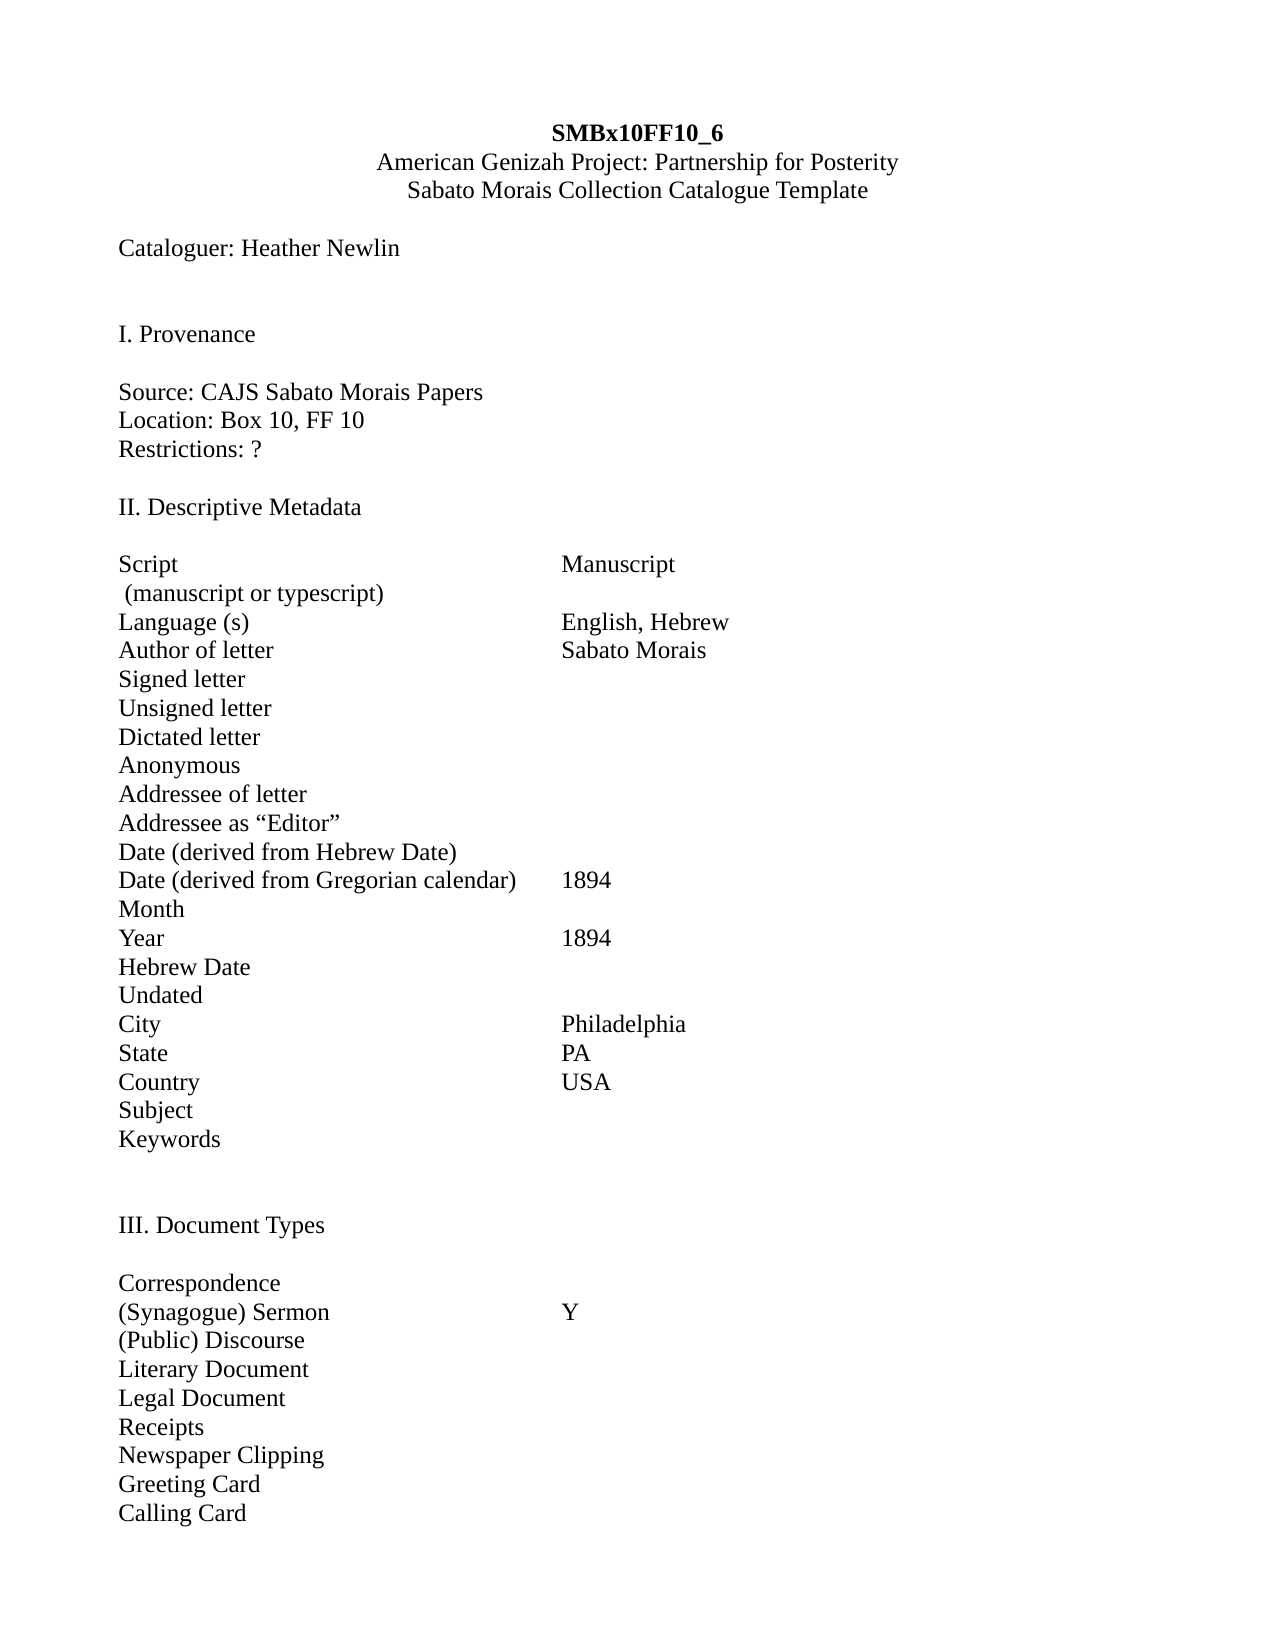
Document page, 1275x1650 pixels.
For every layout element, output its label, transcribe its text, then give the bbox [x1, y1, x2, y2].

text Location: Box 10, FF 10 [118, 406, 1157, 434]
text Receipts [118, 1412, 1157, 1441]
text Date (derived from Gregorian calendar) 1894 [118, 866, 1157, 894]
text (Public) Discourse [118, 1326, 1157, 1354]
text Literary Document [118, 1354, 1157, 1383]
text Restrictions: ? [118, 434, 1157, 463]
text American Genizah Project: Partnership for Posterity [118, 147, 1157, 176]
text Hebrew Date [118, 952, 1157, 981]
text (manuscript or typescript) [118, 578, 1157, 607]
text Anonymous [118, 751, 1157, 779]
text III. Document Types [118, 1211, 1157, 1239]
text Addressee of letter [118, 779, 1157, 808]
text Date (derived from Hebrew Date) [118, 837, 1157, 866]
text Signed letter [118, 664, 1157, 693]
text Subject [118, 1096, 1157, 1124]
text City Philadelphia [118, 1009, 1157, 1038]
text Year 1894 [118, 923, 1157, 952]
text (Synagogue) Sermon Y [118, 1297, 1157, 1326]
text Sabato Morais Collection Catalogue Template [118, 176, 1157, 204]
text Dictated letter [118, 722, 1157, 751]
text Legal Document [118, 1383, 1157, 1412]
text SMBx10FF10_6 [118, 118, 1157, 147]
text Cataloguer: Heather Newlin [118, 233, 1157, 262]
text Undated [118, 981, 1157, 1009]
text I. Provenance [118, 319, 1157, 348]
text Month [118, 894, 1157, 923]
text Addressee as “Editor” [118, 808, 1157, 837]
text Country USA [118, 1067, 1157, 1096]
text Newspaper Clipping [118, 1441, 1157, 1469]
text State PA [118, 1038, 1157, 1067]
text Unsigned letter [118, 693, 1157, 722]
text Script Manuscript [118, 549, 1157, 578]
text Keywords [118, 1124, 1157, 1153]
text II. Descriptive Metadata [118, 492, 1157, 521]
text Correspondence [118, 1268, 1157, 1297]
text Author of letter Sabato Morais [118, 636, 1157, 664]
text Calling Card [118, 1498, 1157, 1527]
text Language (s) English, Hebrew [118, 607, 1157, 636]
text Source: CAJS Sabato Morais Papers [118, 377, 1157, 406]
text Greeting Card [118, 1469, 1157, 1498]
